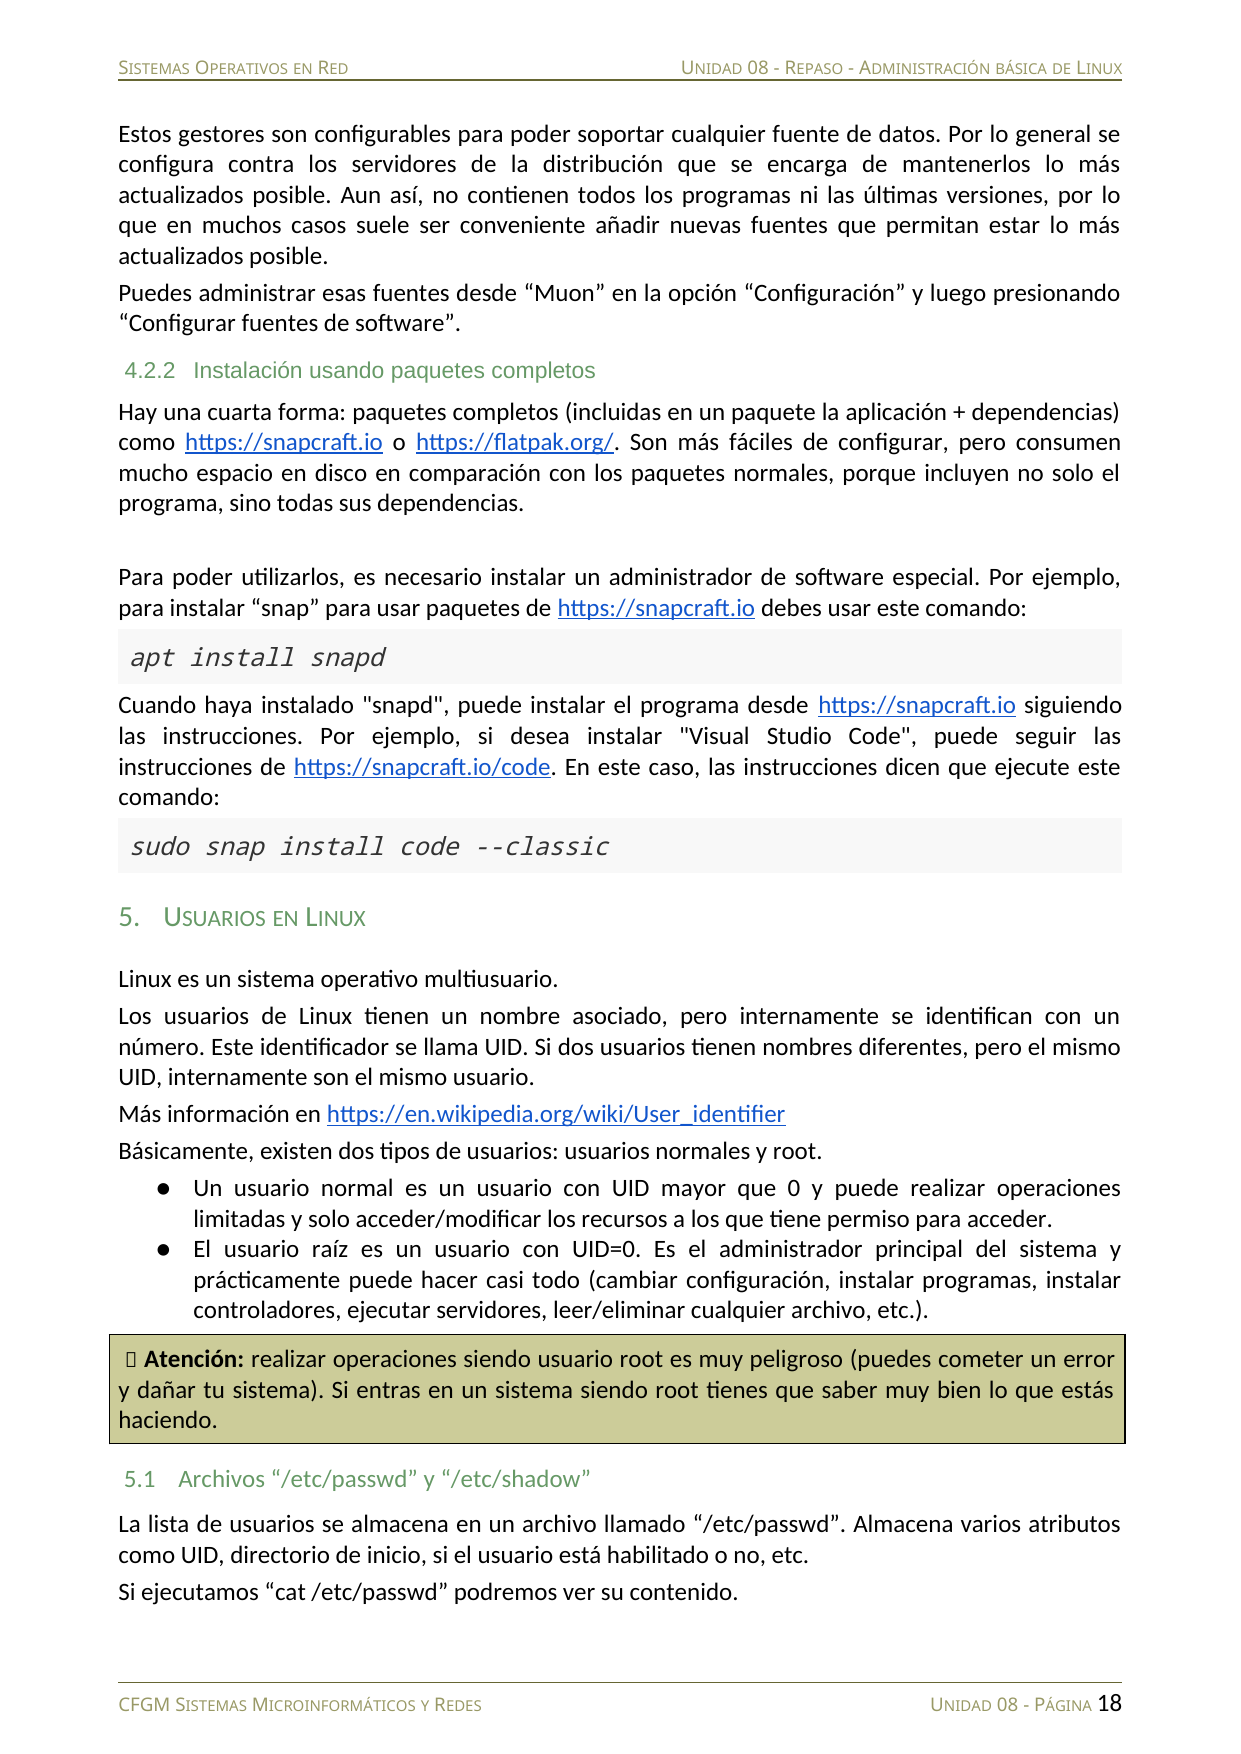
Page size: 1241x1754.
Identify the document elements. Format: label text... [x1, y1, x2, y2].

text Más información en https://en.wikipedia.org/wiki/User_identifier [118, 1098, 1122, 1129]
list Un usuario normal es un usuario con UID mayor que 0 y puede realizar operaciones limitadas y solo acceder/modificar los recursos a los que tiene permiso para acceder. [156, 1172, 1122, 1233]
text Si ejecutamos “cat /etc/passwd” podremos ver su contenido. [118, 1576, 1122, 1606]
text Hay una cuarta forma: paquetes completos (incluidas en un paquete la aplicación + dependencias) como https://snapcraft.io o https://flatpak.org/. Son más fáciles de configurar, pero consumen mucho espacio en disco en comparación con los paquetes normales, porque incluyen no solo el programa, sino todas sus dependencias. [118, 396, 1122, 518]
subtitle Instalación usando paquetes completos [118, 357, 1122, 383]
text Cuando haya instalado "snapd", puede instalar el programa desde https://snapcraft.io siguiendo las instrucciones. Por ejemplo, si desea instalar "Visual Studio Code", puede seguir las instrucciones de https://snapcraft.io/code. En este caso, las instrucciones dicen que ejecute este comando: [118, 689, 1122, 812]
table_header sudo snap install code --classic [118, 818, 1122, 873]
text Los usuarios de Linux tienen un nombre asociado, pero internamente se identifican con un número. Este identificador se llama UID. Si dos usuarios tienen nombres diferentes, pero el mismo UID, internamente son el mismo usuario. [118, 1001, 1122, 1092]
table_header apt install snapd [118, 629, 1122, 684]
text Estos gestores son configurables para poder soportar cualquier fuente de datos. Por lo general se configura contra los servidores de la distribución que se encarga de mantenerlos lo más actualizados posible. Aun así, no contienen todos los programas ni las últimas versiones, por lo que en muchos casos suele ser conveniente añadir nuevas fuentes que permitan estar lo más actualizados posible. [118, 118, 1122, 271]
text Linux es un sistema operativo multiusuario. [118, 963, 1122, 994]
text Puedes administrar esas fuentes desde “Muon” en la opción “Configuración” y luego presionando “Configurar fuentes de software”. [118, 277, 1122, 338]
list El usuario raíz es un usuario con UID=0. Es el administrador principal del sistema y prácticamente puede hacer casi todo (cambiar configuración, instalar programas, instalar controladores, ejecutar servidores, leer/eliminar cualquier archivo, etc.). [156, 1233, 1122, 1325]
text La lista de usuarios se almacena en un archivo llamado “/etc/passwd”. Almacena varios atributos como UID, directorio de inicio, si el usuario está habilitado o no, etc. [118, 1508, 1122, 1569]
text Para poder utilizarlos, es necesario instalar un administrador de software especial. Por ejemplo, para instalar “snap” para usar paquetes de https://snapcraft.io debes usar este comando: [118, 561, 1122, 622]
text ❕ Atención: realizar operaciones siendo usuario root es muy peligroso (puedes cometer un error y dañar tu sistema). Si entras en un sistema siendo root tienes que saber muy bien lo que estás haciendo. [110, 1335, 1124, 1443]
subtitle Archivos “/etc/passwd” y “/etc/shadow” [118, 1463, 1122, 1494]
text Básicamente, existen dos tipos de usuarios: usuarios normales y root. [118, 1136, 1122, 1166]
subtitle Usuarios en Linux [118, 898, 1122, 933]
